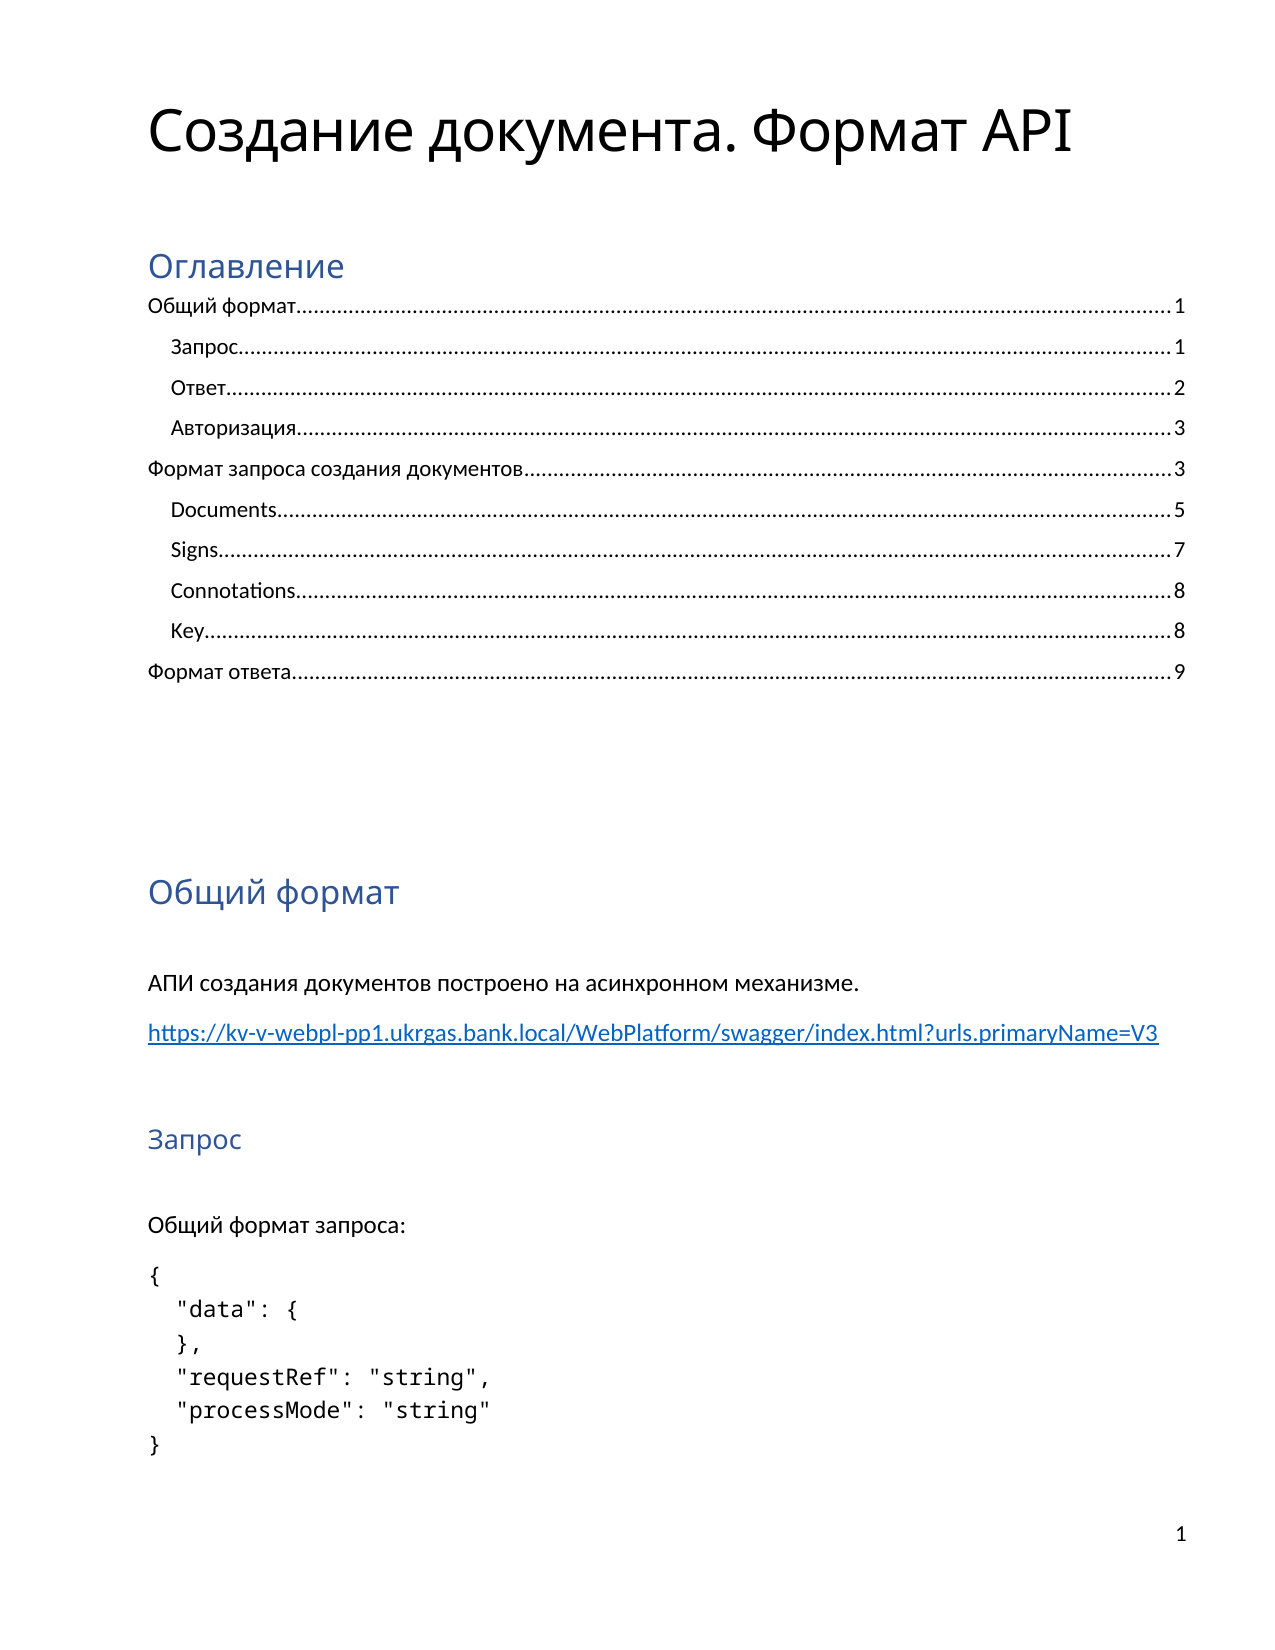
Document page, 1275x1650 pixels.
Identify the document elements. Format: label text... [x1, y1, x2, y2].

text "requestRef": "string", [148, 1361, 1186, 1392]
text Общий формат 1 [148, 292, 1186, 319]
text Ответ 2 [171, 373, 1186, 401]
text Signs 7 [171, 535, 1186, 563]
text "data": { [148, 1293, 1186, 1324]
subtitle Запрос [148, 1120, 1186, 1157]
text { [148, 1259, 1186, 1291]
text АПИ создания документов построено на асинхронном механизме. [148, 967, 1186, 998]
title Создание документа. Формат API [148, 88, 1186, 168]
text "processMode": "string" [148, 1394, 1186, 1426]
text Формат запроса создания документов 3 [148, 454, 1186, 482]
text Connotations 8 [171, 576, 1186, 604]
text Key 8 [171, 617, 1186, 644]
text Общий формат запроса: [148, 1210, 1186, 1240]
subtitle Общий формат [148, 869, 1186, 914]
text } [148, 1428, 1186, 1459]
text Формат ответа 9 [148, 657, 1186, 685]
text Запрос 1 [171, 332, 1186, 360]
text Documents 5 [171, 495, 1186, 523]
text Авторизация 3 [171, 413, 1186, 441]
text https://kv-v-webpl-pp1.ukrgas.bank.local/WebPlatform/swagger/index.html?urls.primaryName=V3 [148, 1017, 1186, 1047]
subtitle Оглавление [148, 243, 1186, 288]
text }, [148, 1327, 1186, 1358]
